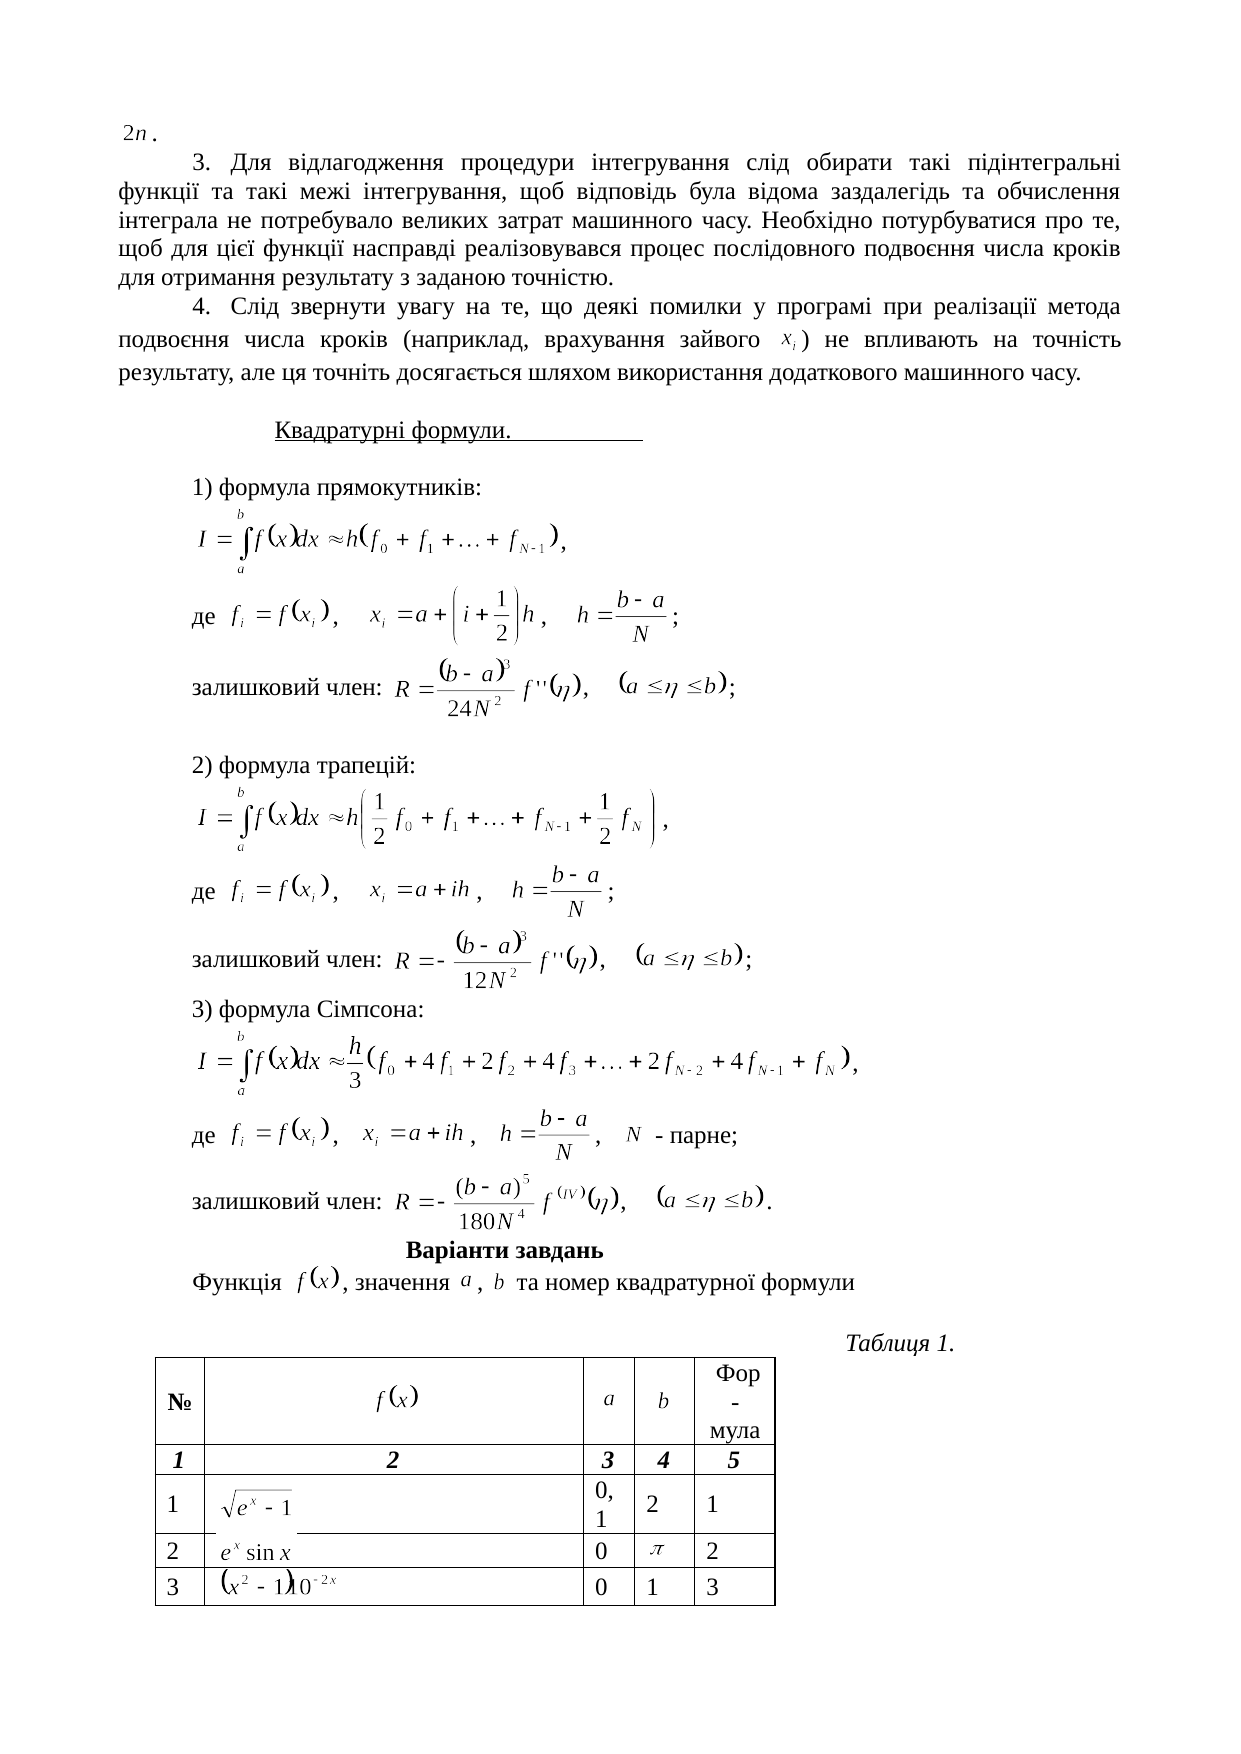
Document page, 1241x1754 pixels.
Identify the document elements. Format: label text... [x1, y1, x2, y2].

text залишковий член: , . [118, 1166, 1122, 1235]
table_cell 5 [695, 1445, 774, 1474]
table_header № [156, 1358, 204, 1444]
text де , , ; [118, 580, 1122, 651]
text Функція , значення , та номер квадратурної формули [192, 1264, 1122, 1299]
text 1) формула прямокутників: [118, 472, 1122, 501]
table_cell 4 [635, 1445, 694, 1474]
text 2) формула трапецій: [118, 751, 1122, 779]
table_header Фор- мула [695, 1358, 774, 1444]
table_cell 2 [695, 1534, 774, 1567]
list Для відлагодження процедури інтегрування слід обирати такі підінтегральні функції та такі межі інтегрування, щоб відповідь була відома заздалегідь та обчислення інтеграла не потребувало великих затрат машинного часу. Необхідно потурбуватися про те, щоб для цієї функції насправді реалізовувався процес послідовного подвоєння числа кроків для отримання результату з заданою точністю. [118, 147, 1122, 291]
text , [118, 501, 1122, 580]
table_cell 1 [156, 1475, 204, 1532]
text залишковий член: , ; [118, 651, 1122, 722]
table_cell 2 [205, 1445, 583, 1474]
table_cell 1 [635, 1568, 694, 1605]
table_cell 3 [695, 1568, 774, 1605]
table_cell [635, 1534, 694, 1567]
list Для отримання достатньо ефективної програми необхідно врахувати, що у формулах трапецій і Сімпсона при подвоєнні кількості кроків немає необхідності обчислювати значення підінтегральної функції заново у всіх вузлах сітки, так як всі вузли сітки, отриманні при кількості кроків, рівній , є вузлами сітки й при кількості кроків, рівній . [118, 118, 1122, 147]
table_cell 3 [156, 1568, 204, 1605]
text де , , ; [118, 858, 1122, 923]
table_header [635, 1358, 694, 1444]
table_header [584, 1358, 634, 1444]
table_cell 2 [156, 1534, 204, 1567]
text Таблиця 1. [118, 1328, 1122, 1357]
table_cell [205, 1534, 583, 1567]
text Квадратурні формули. [118, 415, 1122, 443]
text , [118, 1023, 1122, 1102]
table_header [205, 1358, 583, 1444]
table_cell 2 [635, 1475, 694, 1532]
table_cell 1 [156, 1445, 204, 1474]
text де , , , - парне; [118, 1102, 1122, 1166]
table_cell 3 [584, 1445, 634, 1474]
table_cell 1 [695, 1475, 774, 1532]
table_cell 0 [584, 1534, 634, 1567]
table_cell 0 [584, 1568, 634, 1605]
text Варіанти завдань [118, 1235, 1122, 1264]
list Слід звернути увагу на те, що деякі помилки у програмі при реалізації метода подвоєння числа кроків (наприклад, врахування зайвого ) не впливають на точність результату, але ця точніть досягається шляхом використання додаткового машинного часу. [118, 291, 1122, 386]
table_cell 0,1 [584, 1475, 634, 1532]
text , [118, 779, 1122, 858]
table_cell [205, 1475, 583, 1532]
table_cell [205, 1568, 583, 1605]
text 3) формула Сімпсона: [118, 994, 1122, 1023]
text залишковий член: , ; [118, 923, 1122, 994]
